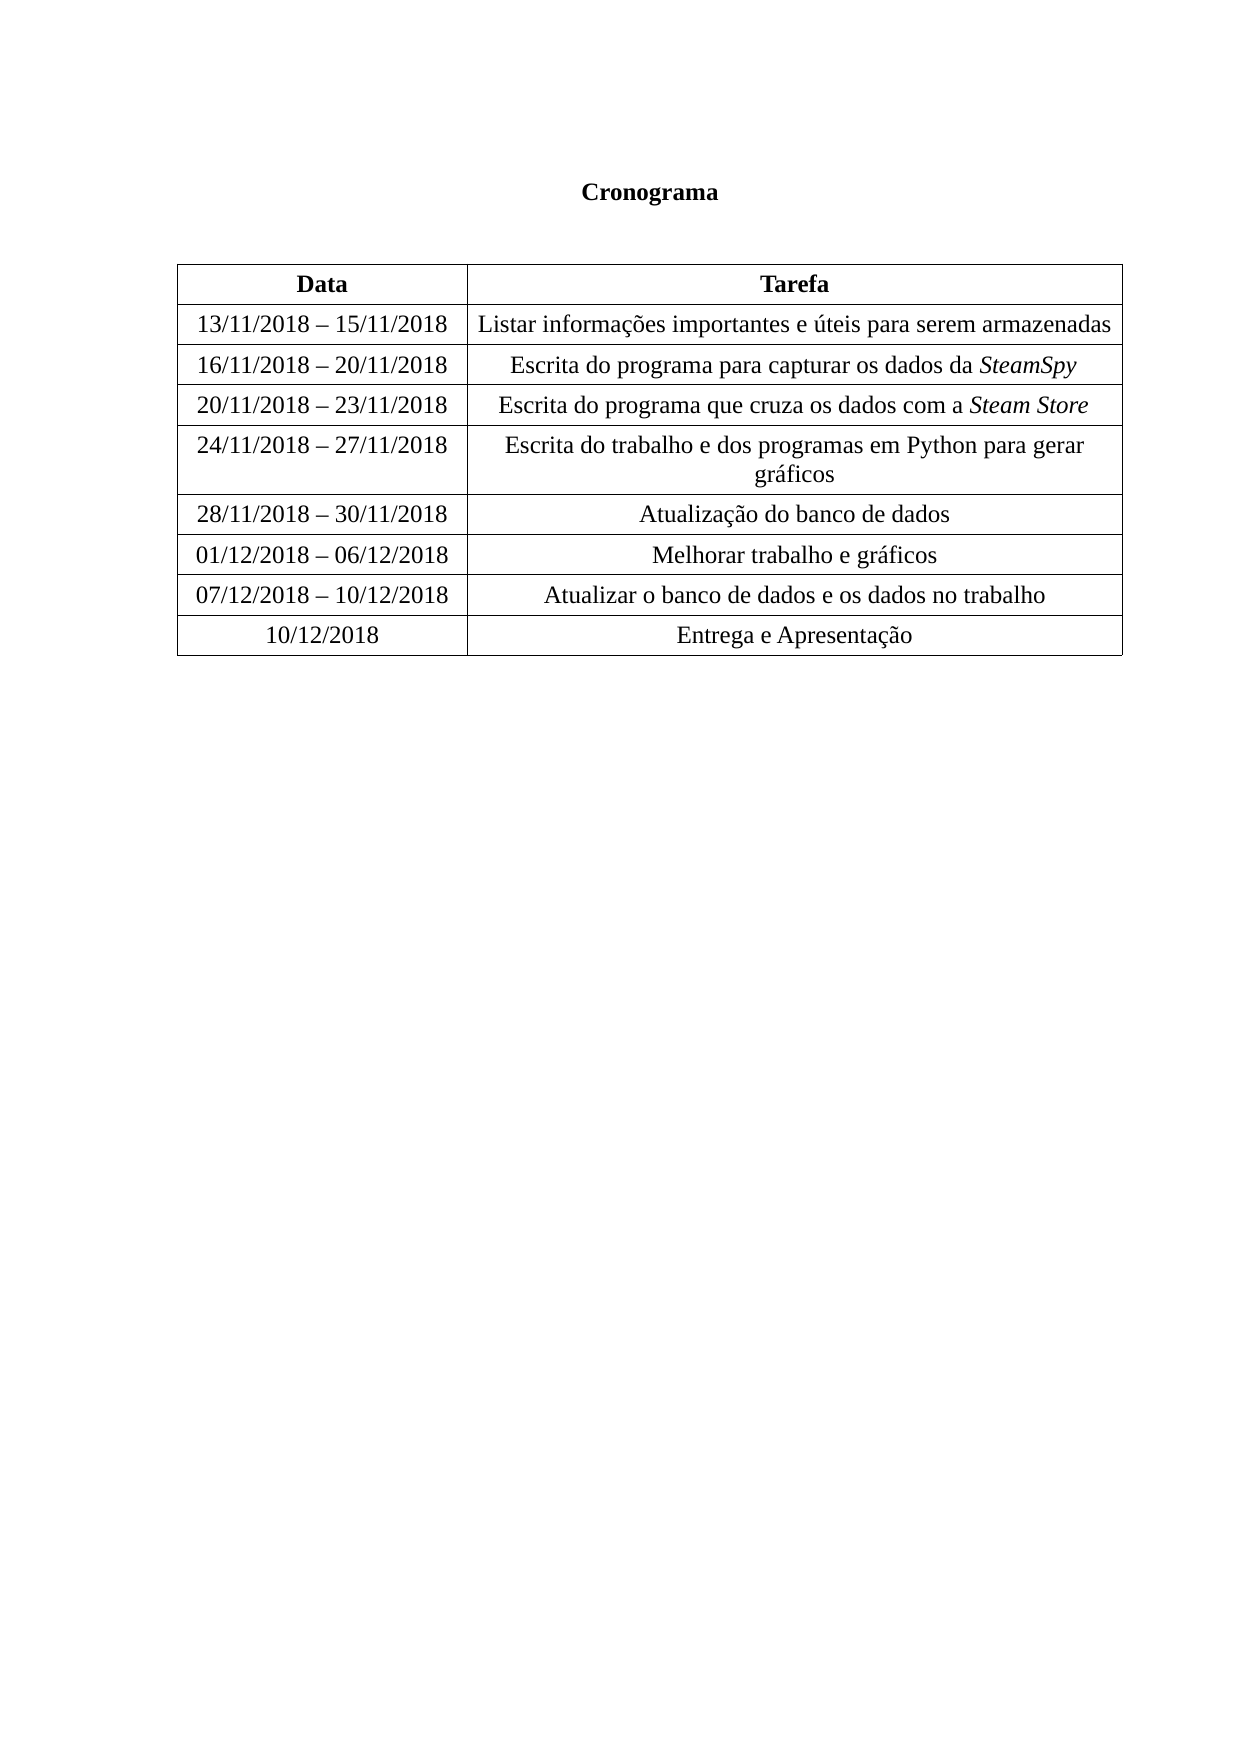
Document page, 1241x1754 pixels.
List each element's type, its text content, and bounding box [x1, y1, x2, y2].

table_cell Entrega e Apresentação [468, 616, 1122, 655]
table_header Data [178, 265, 467, 304]
table_cell Escrita do trabalho e dos programas em Python para gerar gráficos [468, 426, 1122, 494]
table_cell Escrita do programa que cruza os dados com a Steam Store [468, 385, 1122, 425]
table_cell Listar informações importantes e úteis para serem armazenadas [468, 305, 1122, 344]
table_header Tarefa [468, 265, 1122, 304]
table_cell 24/11/2018 – 27/11/2018 [178, 426, 467, 494]
table_cell Atualização do banco de dados [468, 495, 1122, 534]
table_cell 16/11/2018 – 20/11/2018 [178, 345, 467, 384]
table_cell 07/12/2018 – 10/12/2018 [178, 575, 467, 615]
table_cell 01/12/2018 – 06/12/2018 [178, 535, 467, 574]
table_cell 28/11/2018 – 30/11/2018 [178, 495, 467, 534]
table_cell Escrita do programa para capturar os dados da SteamSpy [468, 345, 1122, 384]
table_cell 20/11/2018 – 23/11/2018 [178, 385, 467, 425]
table_cell Melhorar trabalho e gráficos [468, 535, 1122, 574]
table_cell 13/11/2018 – 15/11/2018 [178, 305, 467, 344]
table_cell 10/12/2018 [178, 616, 467, 655]
table_cell Atualizar o banco de dados e os dados no trabalho [468, 575, 1122, 615]
text Cronograma [177, 177, 1122, 206]
